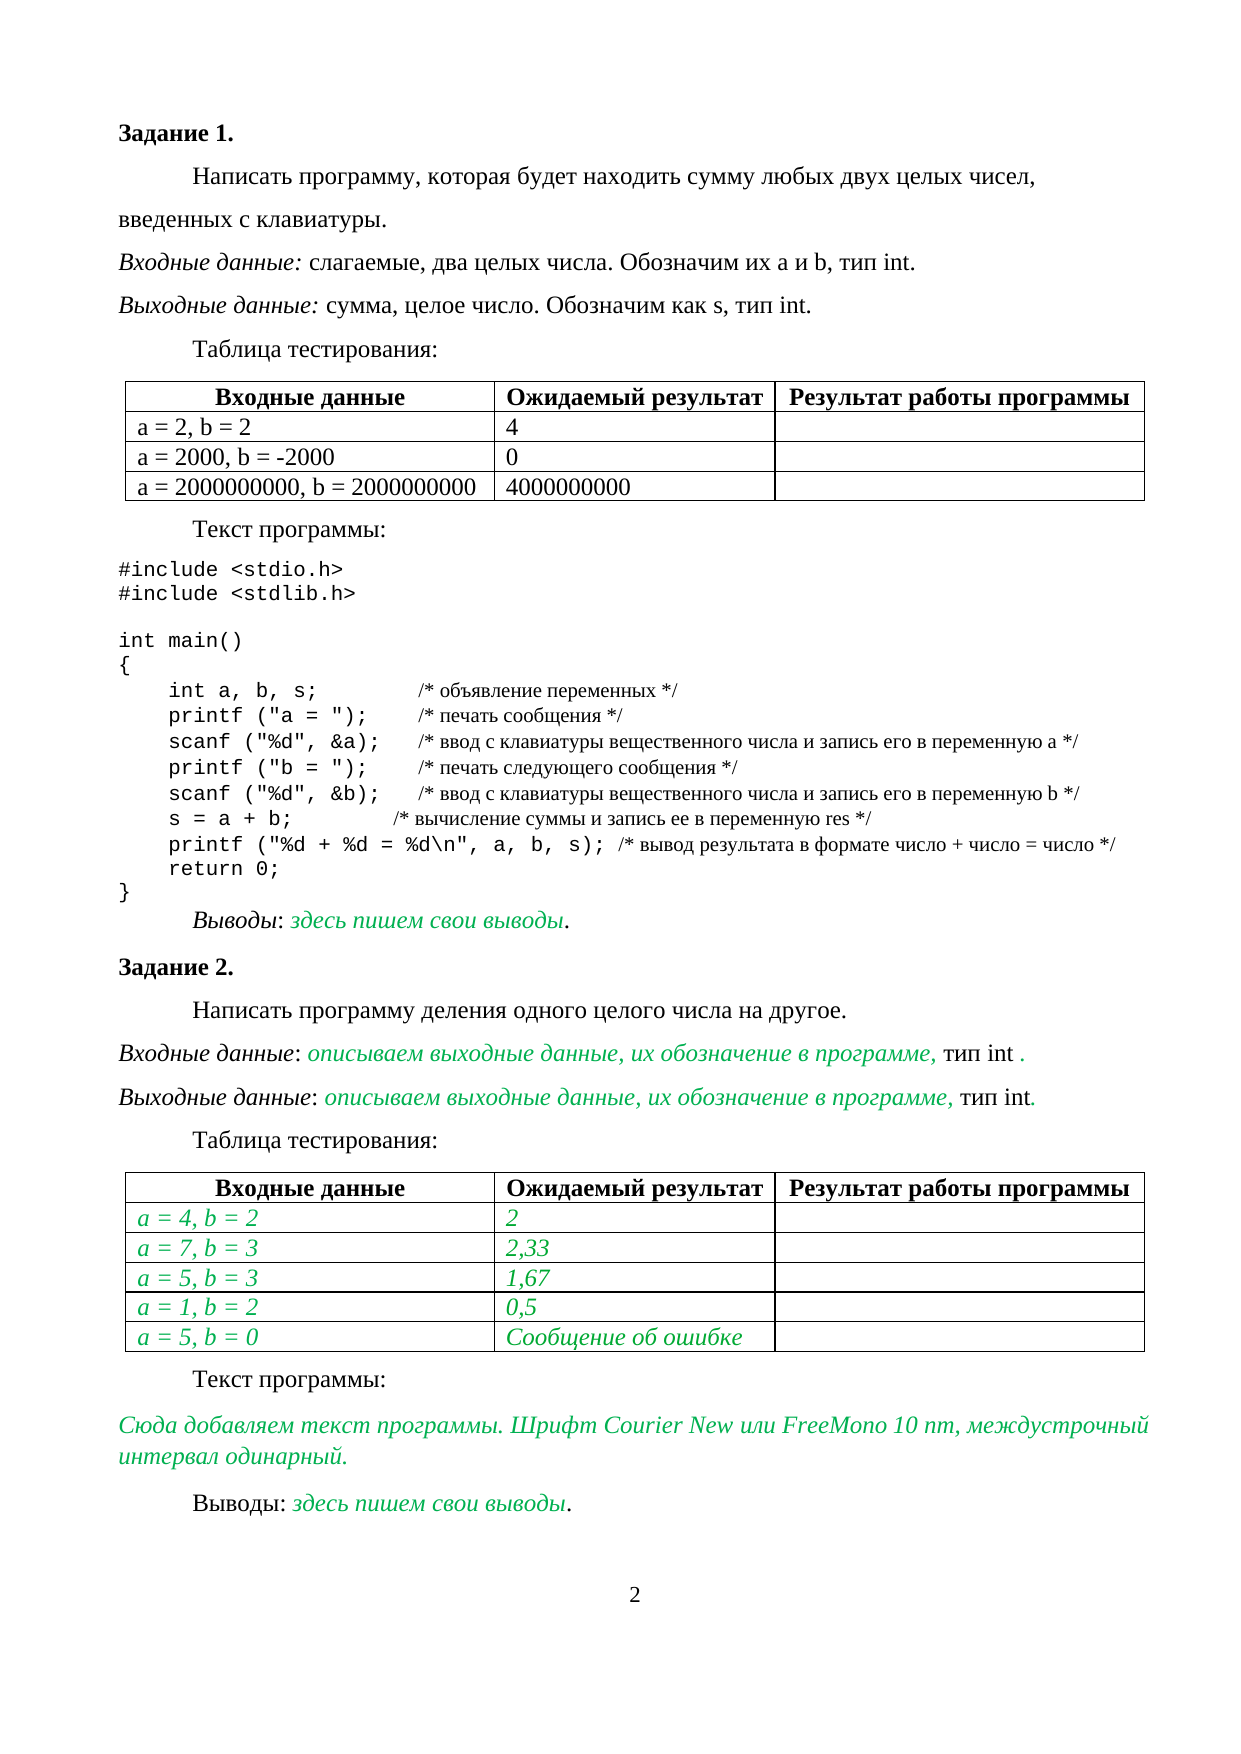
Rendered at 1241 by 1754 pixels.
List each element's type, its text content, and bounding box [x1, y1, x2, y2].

text Написать программу деления одного целого числа на другое. [118, 995, 1152, 1024]
table_cell [776, 1233, 1144, 1262]
text s = a + b; /* вычисление суммы и запись ее в переменную res */ [118, 806, 1152, 832]
text Задание 2. [118, 952, 1152, 981]
table_cell a = 7, b = 3 [126, 1233, 494, 1262]
table_cell a = 1, b = 2 [126, 1293, 494, 1321]
text Входные данные: описываем выходные данные, их обозначение в программе, тип int . [118, 1038, 1152, 1067]
text printf ("a = "); /* печать сообщения */ [118, 703, 1152, 729]
table_cell 0 [495, 442, 774, 471]
text Выходные данные: сумма, целое число. Обозначим как s, тип int. [118, 291, 1152, 319]
table_header Входные данные [126, 382, 494, 411]
table_cell 0,5 [495, 1293, 774, 1321]
text Сюда добавляем текст программы. Шрифт Courier New или FreeMono 10 пт, междустрочный интервал одинарный. [118, 1410, 1152, 1470]
table_cell [776, 1322, 1144, 1351]
table_header Ожидаемый результат [495, 382, 774, 411]
table_cell а = 2000, b = -2000 [126, 442, 494, 471]
text Выводы: здесь пишем свои выводы. [118, 905, 1152, 934]
table_cell [776, 1293, 1144, 1321]
table_cell [776, 1203, 1144, 1232]
text scanf ("%d", &b); /* ввод с клавиатуры вещественного числа и запись его в переменную b */ [118, 780, 1152, 806]
text Входные данные: слагаемые, два целых числа. Обозначим их a и b, тип int. [118, 247, 1152, 276]
text Текст программы: [118, 514, 1152, 543]
table_cell [776, 412, 1144, 441]
table_cell a = 5, b = 0 [126, 1322, 494, 1351]
table_cell 2,33 [495, 1233, 774, 1262]
text int main() [118, 630, 1152, 654]
table_cell 4 [495, 412, 774, 441]
table_cell [776, 472, 1144, 500]
text { [118, 654, 1152, 677]
text Выходные данные: описываем выходные данные, их обозначение в программе, тип int. [118, 1082, 1152, 1110]
table_header Результат работы программы [776, 382, 1144, 411]
text Написать программу, которая будет находить сумму любых двух целых чисел, введенных с клавиатуры. [118, 161, 1152, 233]
table_cell а = 2000000000, b = 2000000000 [126, 472, 494, 500]
text Таблица тестирования: [118, 1125, 1152, 1153]
table_cell [776, 442, 1144, 471]
text Текст программы: [118, 1364, 1152, 1393]
table_cell а = 2, b = 2 [126, 412, 494, 441]
table_header Входные данные [126, 1173, 494, 1202]
table_cell [776, 1263, 1144, 1291]
text int a, b, s; /* объявление переменных */ [118, 677, 1152, 703]
text #include <stdio.h> [118, 559, 1152, 583]
text scanf ("%d", &a); /* ввод с клавиатуры вещественного числа и запись его в переменную a */ [118, 729, 1152, 755]
text Выводы: здесь пишем свои выводы. [118, 1488, 1152, 1517]
text return 0; [118, 858, 1152, 881]
table_cell 1,67 [495, 1263, 774, 1291]
text #include <stdlib.h> [118, 583, 1152, 607]
table_cell 2 [495, 1203, 774, 1232]
table_cell a = 5, b = 3 [126, 1263, 494, 1291]
text printf ("b = "); /* печать следующего сообщения */ [118, 755, 1152, 780]
table_header Результат работы программы [776, 1173, 1144, 1202]
table_cell a = 4, b = 2 [126, 1203, 494, 1232]
text } [118, 881, 1152, 905]
text Задание 1. [118, 118, 1152, 147]
table_header Ожидаемый результат [495, 1173, 774, 1202]
table_cell Сообщение об ошибке [495, 1322, 774, 1351]
text printf ("%d + %d = %d\n", a, b, s); /* вывод результата в формате число + число = число */ [118, 832, 1152, 858]
table_cell 4000000000 [495, 472, 774, 500]
text Таблица тестирования: [118, 334, 1152, 362]
